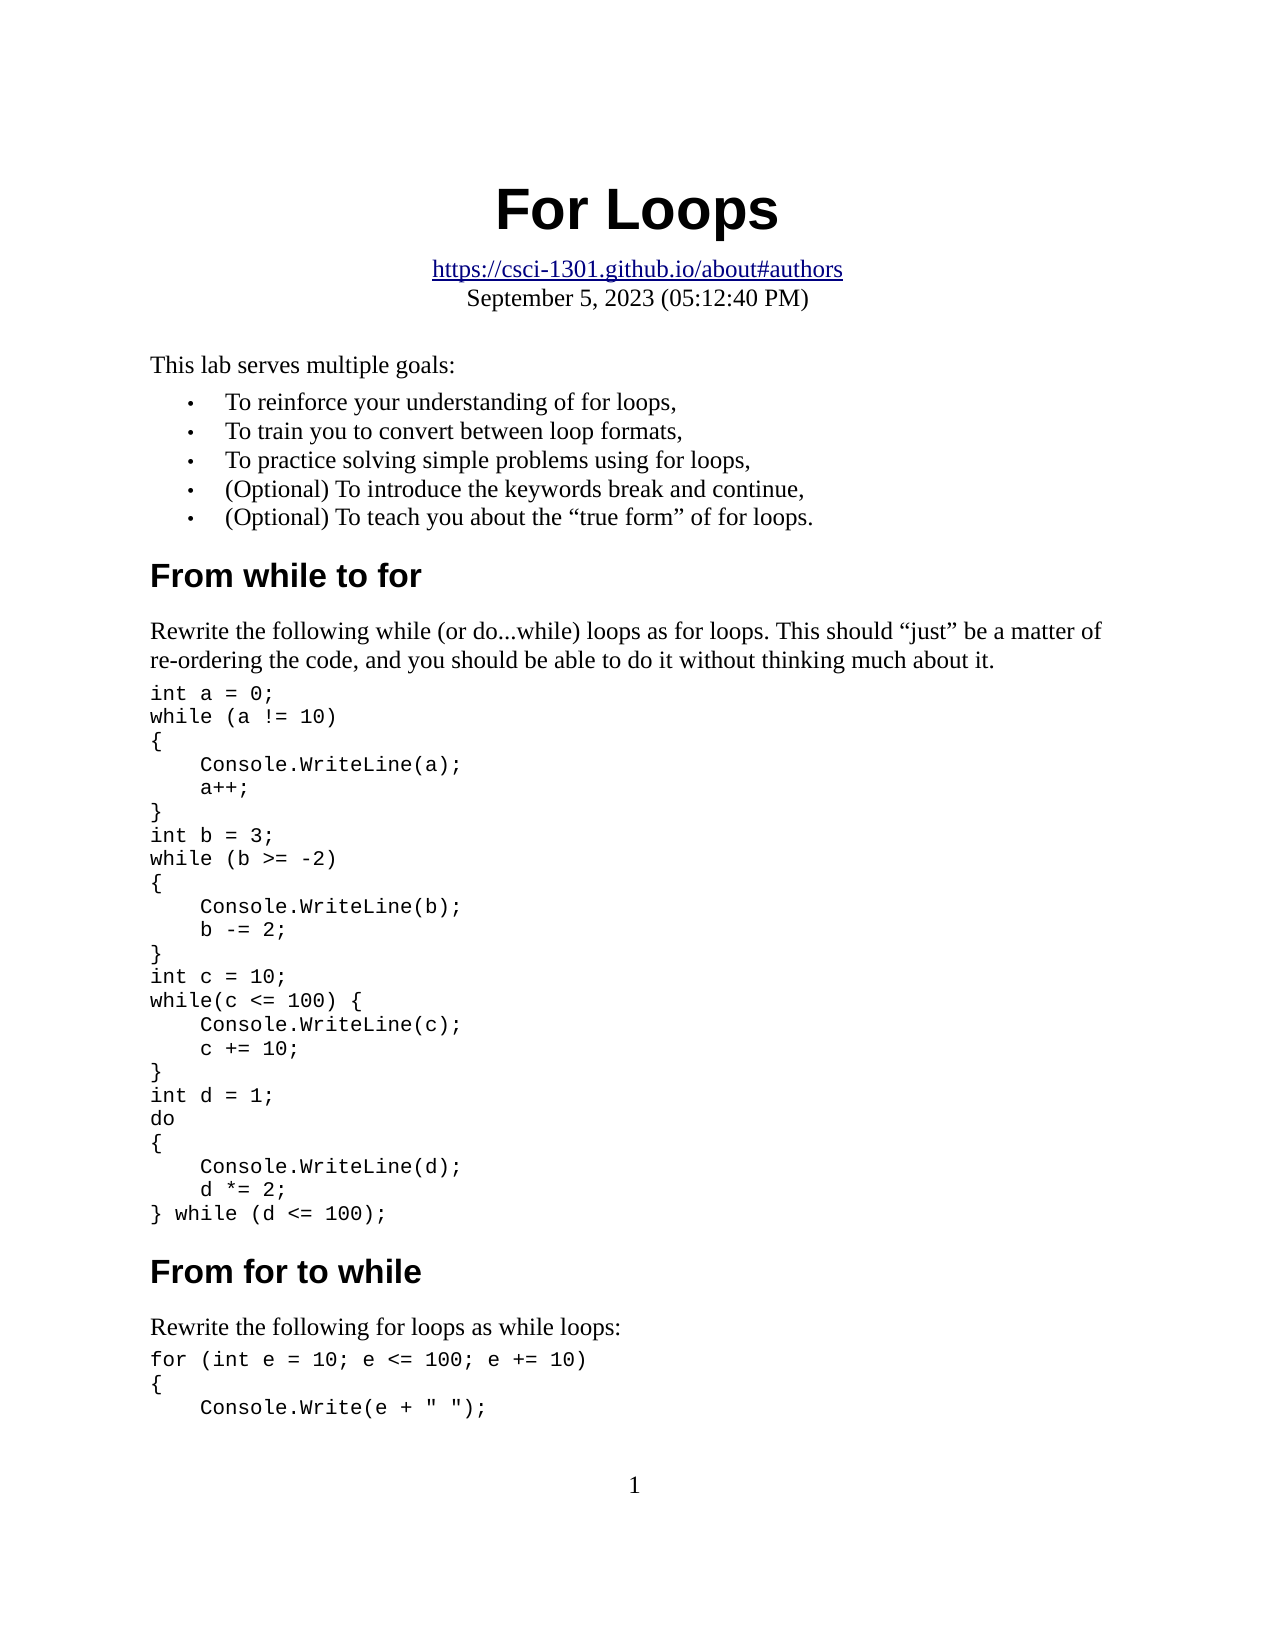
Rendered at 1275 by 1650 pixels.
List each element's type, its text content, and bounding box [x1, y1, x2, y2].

text September 5, 2023 (05:12:40 PM) [150, 283, 1125, 312]
text This lab serves multiple goals: [150, 350, 1125, 378]
text Console.Write(e + " "); [150, 1397, 1125, 1420]
list To train you to convert between loop formats, [187, 416, 1125, 445]
text } [150, 943, 1125, 967]
text while (a != 10) [150, 706, 1125, 730]
text for (int e = 10; e <= 100; e += 10) [150, 1349, 1125, 1373]
list To practice solving simple problems using for loops, [187, 445, 1125, 474]
text int a = 0; [150, 683, 1125, 706]
title For Loops [150, 175, 1125, 242]
text Console.WriteLine(c); [150, 1014, 1125, 1037]
subtitle From for to while [150, 1252, 1125, 1290]
text } [150, 1061, 1125, 1085]
list (Optional) To teach you about the “true form” of for loops. [187, 502, 1125, 531]
text while (b >= -2) [150, 848, 1125, 872]
text d *= 2; [150, 1179, 1125, 1203]
text } [150, 801, 1125, 825]
text Console.WriteLine(b); [150, 896, 1125, 919]
text { [150, 1132, 1125, 1156]
subtitle From while to for [150, 556, 1125, 595]
text int b = 3; [150, 825, 1125, 848]
text } while (d <= 100); [150, 1203, 1125, 1227]
text do [150, 1108, 1125, 1132]
text { [150, 872, 1125, 896]
text Console.WriteLine(d); [150, 1156, 1125, 1179]
text c += 10; [150, 1037, 1125, 1061]
text b -= 2; [150, 919, 1125, 943]
text Console.WriteLine(a); [150, 754, 1125, 777]
text int d = 1; [150, 1085, 1125, 1108]
text Rewrite the following while (or do...while) loops as for loops. This should “just” be a matter of re-ordering the code, and you should be able to do it without thinking much about it. [150, 616, 1125, 674]
text int c = 10; [150, 967, 1125, 990]
text { [150, 730, 1125, 754]
text a++; [150, 777, 1125, 801]
text { [150, 1373, 1125, 1397]
list To reinforce your understanding of for loops, [187, 387, 1125, 416]
text https://csci-1301.github.io/about#authors [150, 254, 1125, 283]
list (Optional) To introduce the keywords break and continue, [187, 474, 1125, 502]
text Rewrite the following for loops as while loops: [150, 1312, 1125, 1341]
text while(c <= 100) { [150, 990, 1125, 1014]
